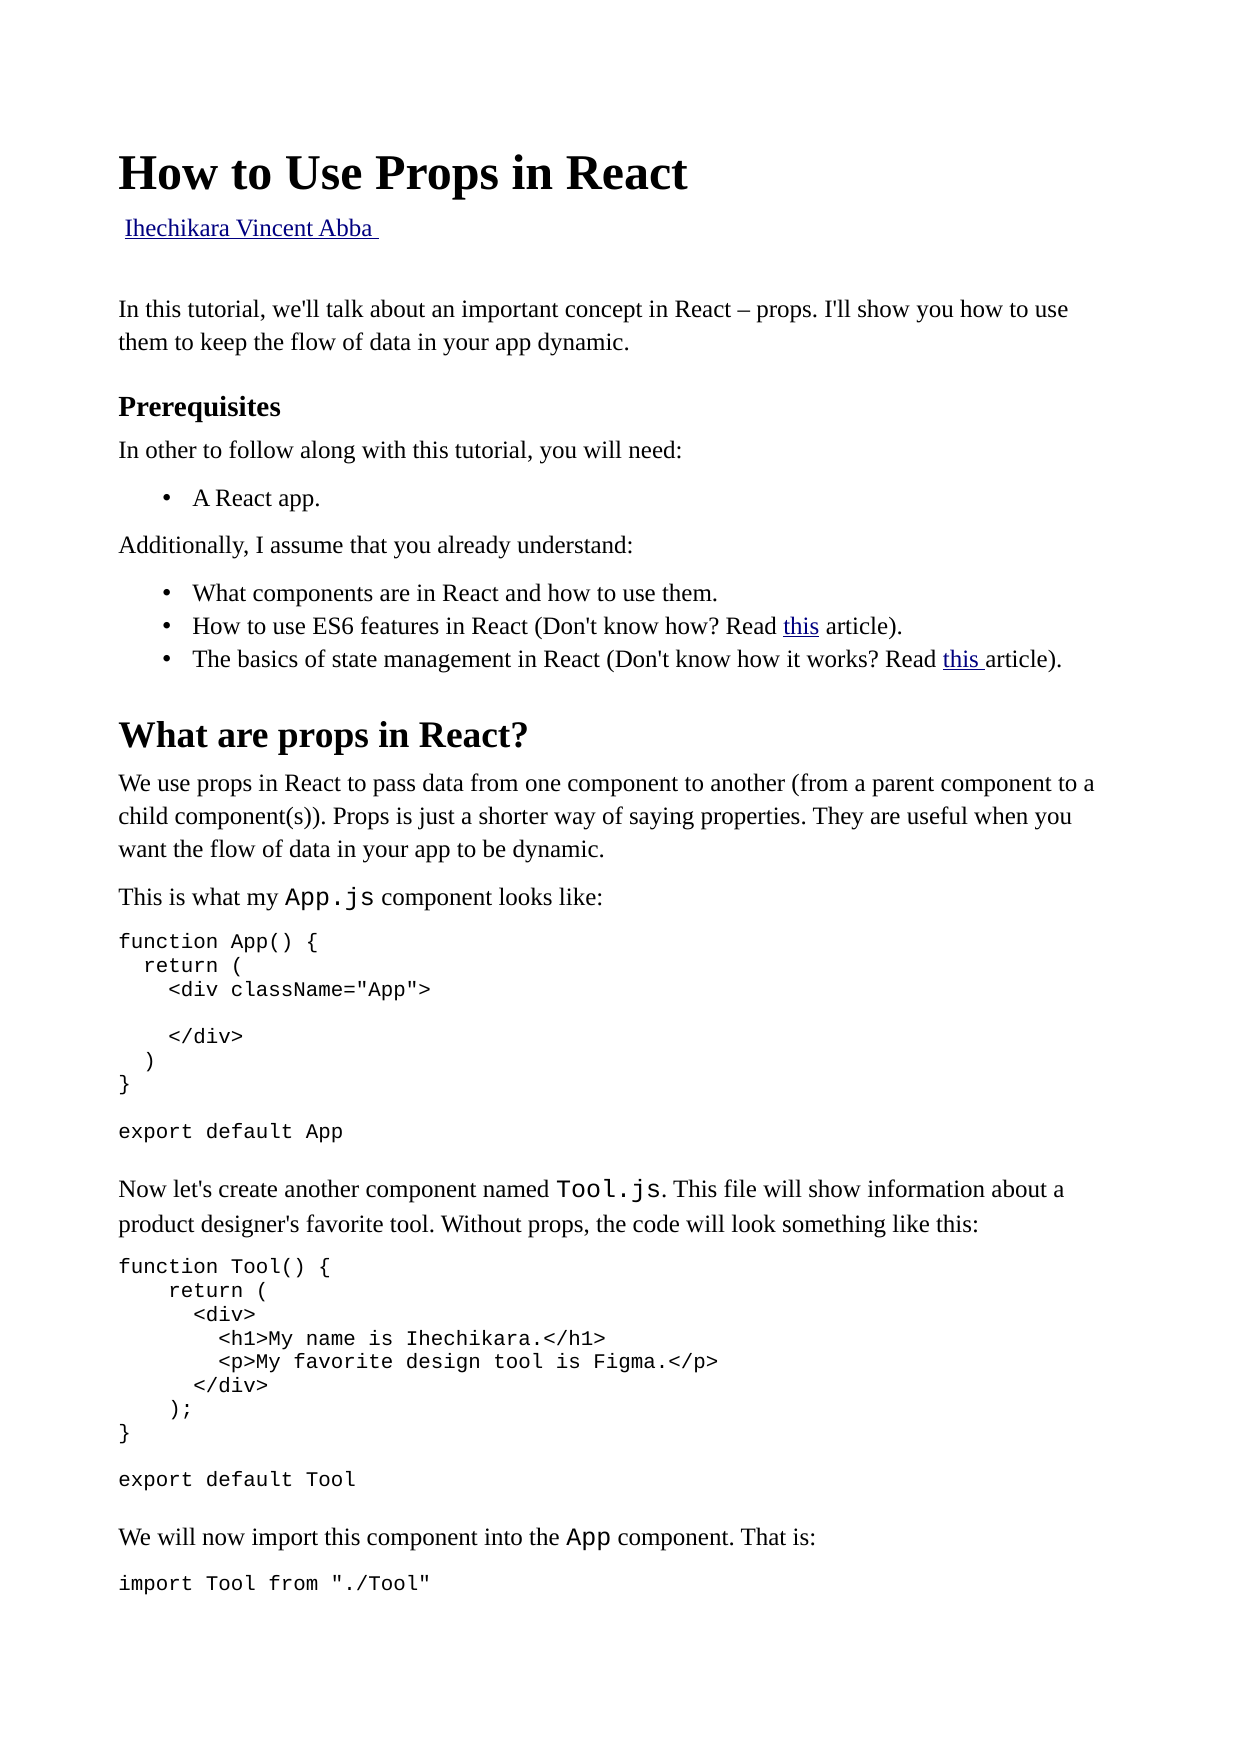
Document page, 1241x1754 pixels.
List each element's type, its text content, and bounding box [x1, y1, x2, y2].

text function App() { [118, 932, 1122, 955]
text function Tool() { [118, 1257, 1122, 1280]
text In other to follow along with this tutorial, you will need: [118, 435, 1122, 464]
text This is what my App.js component looks like: [118, 882, 1122, 912]
text </div> [118, 1026, 1122, 1050]
text } [118, 1422, 1122, 1446]
text Now let's create another component named Tool.js. This file will show information about a product designer's favorite tool. Without props, the code will look something like this: [118, 1174, 1122, 1238]
text We will now import this component into the App component. That is: [118, 1522, 1122, 1553]
text } [118, 1073, 1122, 1097]
text Ihechikara Vincent Abba [118, 213, 1122, 242]
text Additionally, I assume that you already understand: [118, 530, 1122, 559]
text import Tool from "./Tool" [118, 1572, 1122, 1596]
text We use props in React to pass data from one component to another (from a parent component to a child component(s)). Props is just a shorter way of saying properties. They are useful when you want the flow of data in your app to be dynamic. [118, 768, 1122, 863]
list What components are in React and how to use them. [162, 578, 1122, 607]
list How to use ES6 features in React (Don't know how? Read this article). [162, 611, 1122, 639]
text export default App [118, 1121, 1122, 1144]
text </div> [118, 1375, 1122, 1398]
subtitle How to Use Props in React [118, 143, 1122, 201]
subtitle Prerequisites [118, 389, 1122, 422]
text ); [118, 1398, 1122, 1422]
text return ( [118, 1280, 1122, 1304]
text <h1>My name is Ihechikara.</h1> [118, 1327, 1122, 1351]
text <p>My favorite design tool is Figma.</p> [118, 1351, 1122, 1375]
text <div className="App"> [118, 979, 1122, 1002]
text export default Tool [118, 1469, 1122, 1493]
text <div> [118, 1304, 1122, 1327]
subtitle What are props in React? [118, 712, 1122, 755]
list A React app. [162, 483, 1122, 511]
list The basics of state management in React (Don't know how it works? Read this article). [162, 644, 1122, 673]
text In this tutorial, we'll talk about an important concept in React – props. I'll show you how to use them to keep the flow of data in your app dynamic. [118, 294, 1122, 356]
text return ( [118, 955, 1122, 979]
text ) [118, 1050, 1122, 1073]
